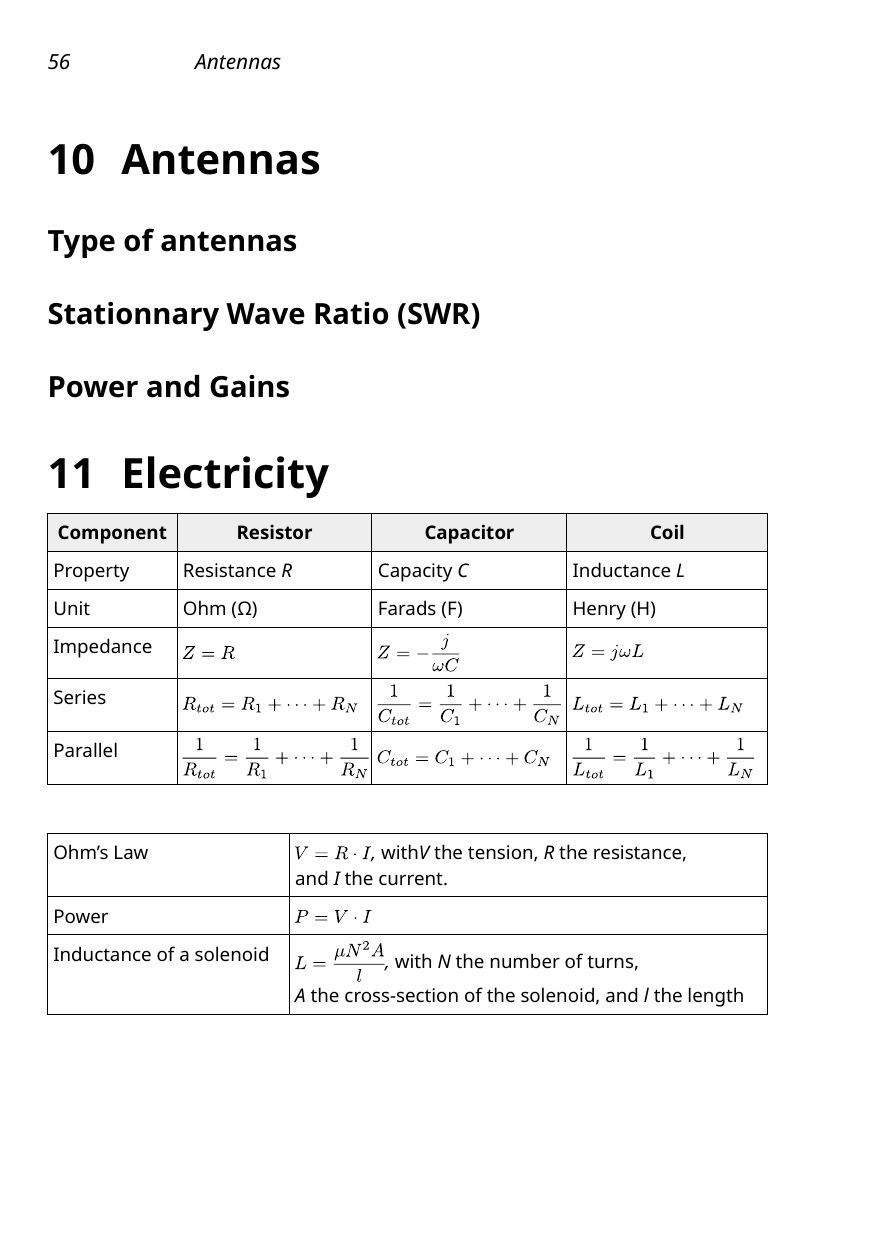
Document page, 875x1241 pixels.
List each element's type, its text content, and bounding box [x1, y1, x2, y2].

table_cell Series [48, 679, 177, 731]
subtitle Antennas [47, 130, 768, 187]
table_header Capacitor [372, 514, 566, 551]
subtitle Electricity [47, 443, 768, 500]
table_cell Capacity C [372, 552, 566, 589]
table_cell [567, 732, 767, 784]
subtitle Type of antennas [47, 220, 768, 260]
table_cell [178, 732, 371, 784]
table_header Component [48, 514, 177, 551]
table_cell [372, 628, 566, 677]
table_cell [372, 732, 566, 784]
table_header Coil [567, 514, 767, 551]
table_cell Inductance of a solenoid [48, 935, 289, 1013]
table_cell [290, 897, 767, 934]
subtitle Stationnary Wave Ratio (SWR) [47, 293, 768, 333]
table_header , withV the tension, R the resistance, and I the current. [290, 834, 767, 896]
table_cell [178, 679, 371, 731]
table_cell Property [48, 552, 177, 589]
table_cell Impedance [48, 628, 177, 677]
table_header Ohm’s Law [48, 834, 289, 896]
table_cell [567, 679, 767, 731]
table_cell [567, 628, 767, 677]
table_cell [178, 628, 371, 677]
table_cell Farads (F) [372, 590, 566, 627]
table_cell Power [48, 897, 289, 934]
table_cell Henry (H) [567, 590, 767, 627]
table_cell Resistance R [178, 552, 371, 589]
table_cell [372, 679, 566, 731]
table_cell Parallel [48, 732, 177, 784]
table_cell , with N the number of turns, A the cross-section of the solenoid, and l the length [290, 935, 767, 1013]
subtitle Power and Gains [47, 366, 768, 406]
table_cell Ohm (Ω) [178, 590, 371, 627]
table_header Resistor [178, 514, 371, 551]
table_cell Unit [48, 590, 177, 627]
table_cell Inductance L [567, 552, 767, 589]
